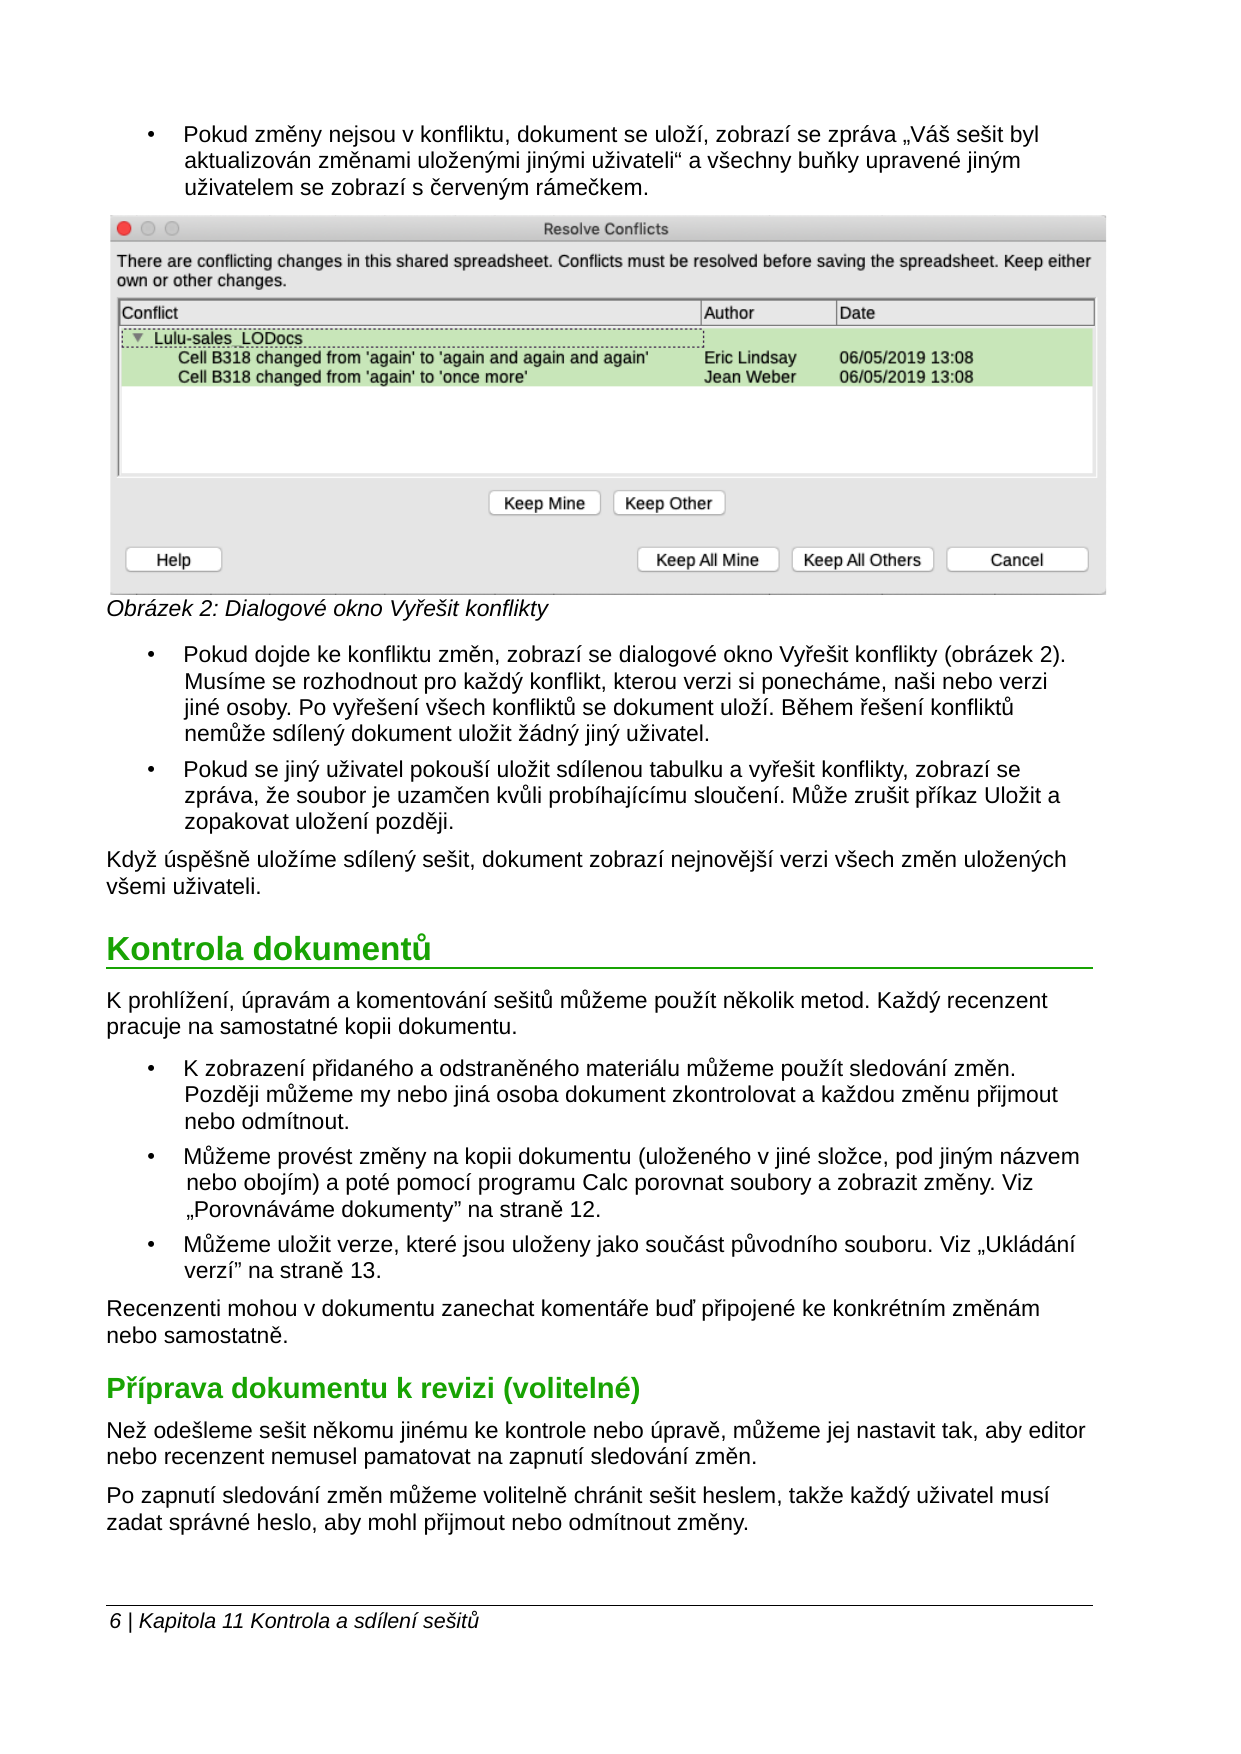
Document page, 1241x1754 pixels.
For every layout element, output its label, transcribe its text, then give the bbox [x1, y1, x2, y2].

list K prohlížení, úpravám a komentování sešitů můžeme použít několik metod. Každý recenzent pracuje na samostatné kopii dokumentu. [106, 987, 1093, 1039]
list Můžeme provést změny na kopii dokumentu (uloženého v jiné složce, pod jiným názvem nebo obojím) a poté pomocí programu Calc porovnat soubory a zobrazit změny. Viz „Porovnání dokumentů” na straně 12. [144, 1140, 1093, 1222]
list Pokud se jiný uživatel pokouší uložit sdílenou tabulku a vyřešit konflikty, zobrazí se zpráva, že soubor je uzamčen kvůli probíhajícímu sloučení. Může zrušit příkaz Uložit a zopakovat uložení později. [144, 753, 1093, 837]
picture [110, 215, 1107, 595]
subtitle Kontrola dokumentů [106, 928, 1093, 967]
text Po zapnutí sledování změn můžeme volitelně chránit sešit heslem, takže každý uživatel musí zadat správné heslo, aby mohl přijmout nebo odmítnout změny. [106, 1482, 1093, 1535]
subtitle Příprava dokumentu k revizi (volitelné) [106, 1372, 1093, 1405]
text Obrázek 2: Dialogové okno Vyřešit konflikty [106, 215, 1110, 621]
list K zobrazení přidaného a odstraněného materiálu můžeme použít sledování změn. Později můžeme my nebo jiná osoba dokument zkontrolovat a každou změnu přijmout nebo odmítnout. [144, 1052, 1093, 1134]
list Můžeme uložit verze, které jsou uloženy jako součást původního souboru. Viz „Ukládání verzí” na straně 13. [144, 1228, 1093, 1286]
text Než odešleme sešit někomu jinému ke kontrole nebo úpravě, můžeme jej nastavit tak, aby editor nebo recenzent nemusel pamatovat na zapnutí sledování změn. [106, 1417, 1093, 1469]
text Když úspěšně uložíme sdílený sešit, dokument zobrazí nejnovější verzi všech změn uložených všemi uživateli. [106, 846, 1093, 899]
list Pokud dojde ke konfliktu změn, zobrazí se dialogové okno Vyřešit konflikty (obrázek 2). Musíme se rozhodnout pro každý konflikt, kterou verzi si ponecháme, naši nebo verzi jiné osoby. Po vyřešení všech konfliktů se dokument uloží. Během řešení konfliktů nemůže sdílený dokument uložit žádný jiný uživatel. [144, 638, 1093, 747]
text Recenzenti mohou v dokumentu zanechat komentáře buď připojené ke konkrétním změnám nebo samostatně. [106, 1295, 1093, 1348]
list Pokud změny nejsou v konfliktu, dokument se uloží, zobrazí se zpráva „Váš sešit byl aktualizován změnami uloženými jinými uživateli“ a všechny buňky upravené jiným uživatelem se zobrazí s červeným rámečkem. [144, 118, 1093, 203]
